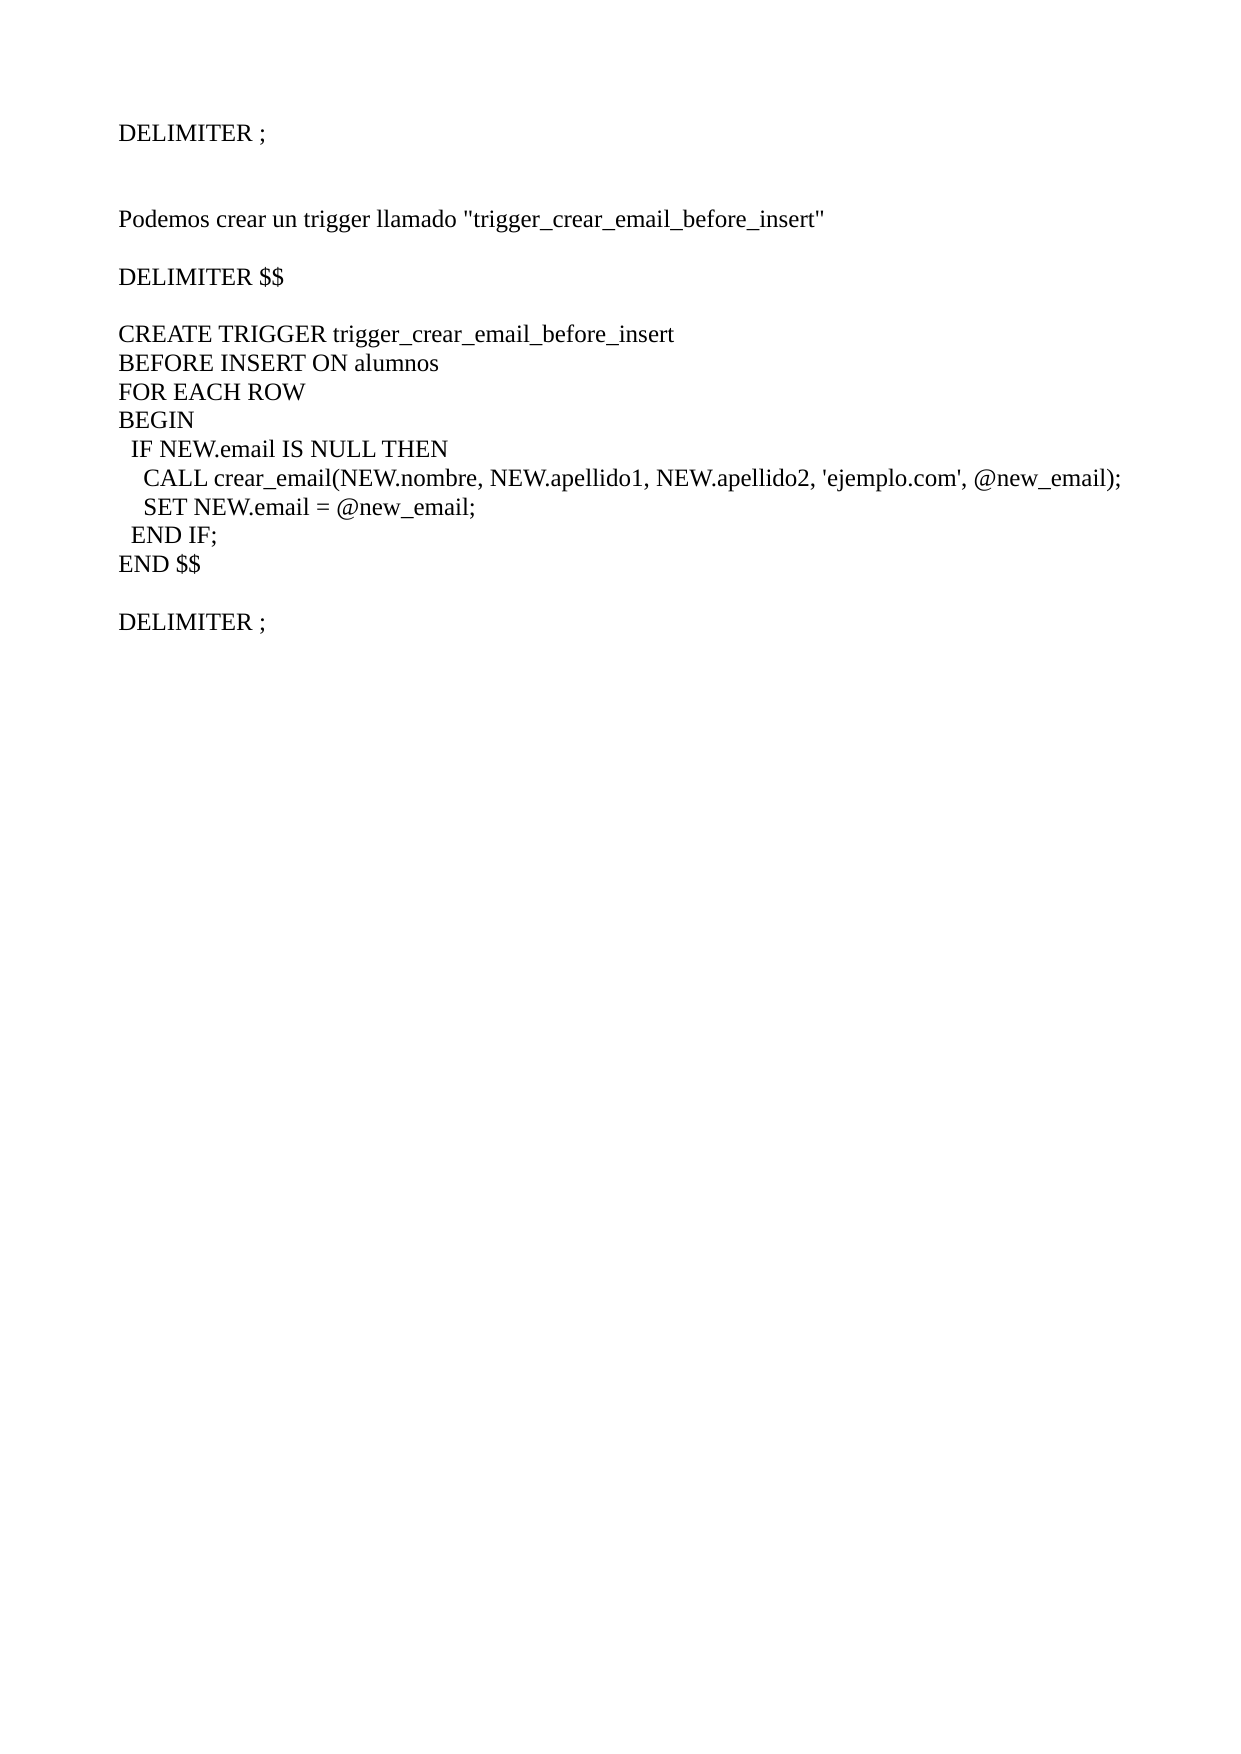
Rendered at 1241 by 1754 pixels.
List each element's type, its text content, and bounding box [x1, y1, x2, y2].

text Podemos crear un trigger llamado "trigger_crear_email_before_insert" [118, 204, 1122, 233]
text FOR EACH ROW [118, 377, 1122, 406]
text BEFORE INSERT ON alumnos [118, 348, 1122, 377]
text DELIMITER ; [118, 118, 1122, 147]
text END IF; [118, 521, 1122, 549]
text SET NEW.email = @new_email; [118, 492, 1122, 521]
text CALL crear_email(NEW.nombre, NEW.apellido1, NEW.apellido2, 'ejemplo.com', @new_email); [118, 463, 1122, 492]
text CREATE TRIGGER trigger_crear_email_before_insert [118, 319, 1122, 348]
text IF NEW.email IS NULL THEN [118, 434, 1122, 463]
text DELIMITER ; [118, 607, 1122, 636]
text DELIMITER $$ [118, 262, 1122, 291]
text BEGIN [118, 406, 1122, 434]
text END $$ [118, 549, 1122, 578]
